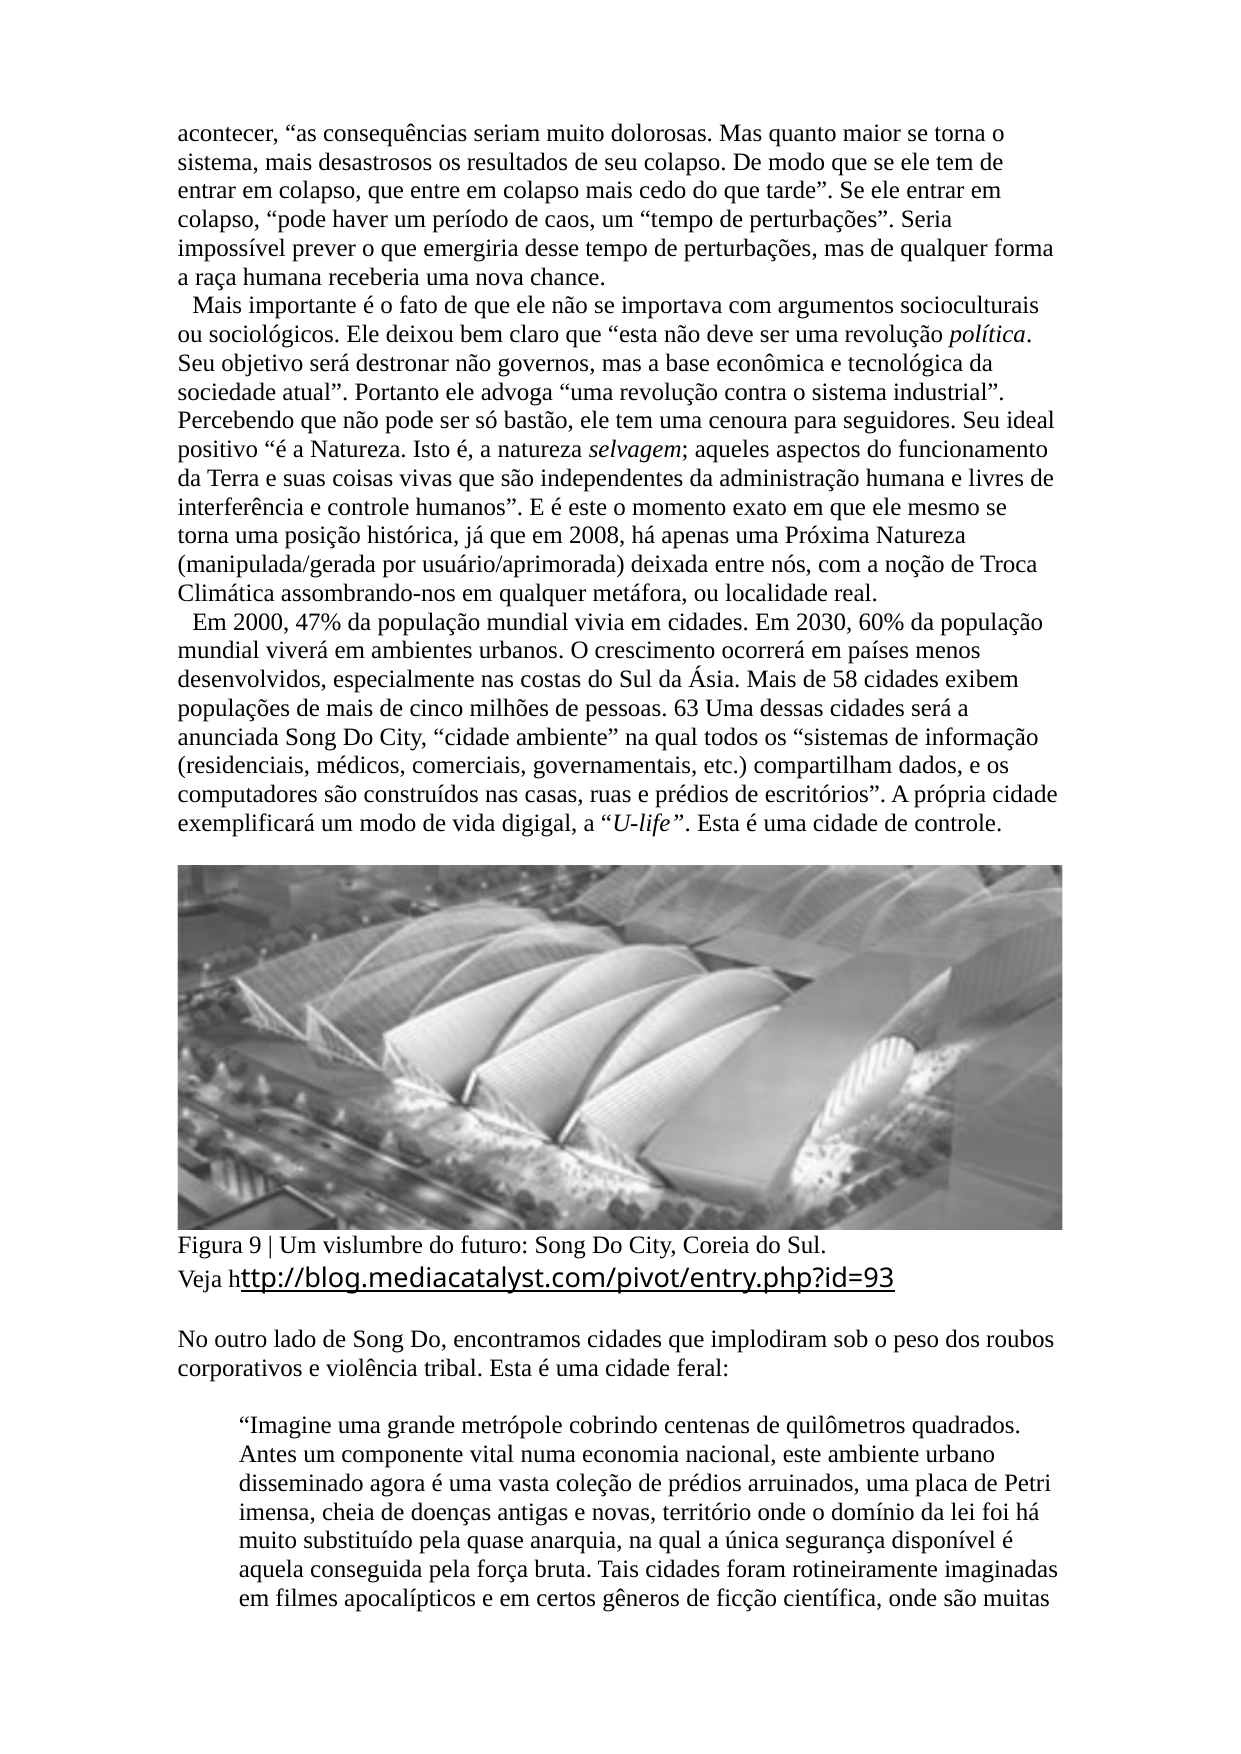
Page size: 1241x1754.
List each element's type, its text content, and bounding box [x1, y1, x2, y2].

text acontecer, “as consequências seriam muito dolorosas. Mas quanto maior se torna o sistema, mais desastrosos os resultados de seu colapso. De modo que se ele tem de entrar em colapso, que entre em colapso mais cedo do que tarde”. Se ele entrar em colapso, “pode haver um período de caos, um “tempo de perturbações”. Seria impossível prever o que emergiria desse tempo de perturbações, mas de qualquer forma a raça humana receberia uma nova chance. [177, 118, 1063, 291]
text Figura 9 | Um vislumbre do futuro: Song Do City, Coreia do Sul. [177, 1230, 1063, 1259]
text Veja http://blog.mediacatalyst.com/pivot/entry.php?id=93 [177, 1259, 1063, 1296]
text Mais importante é o fato de que ele não se importava com argumentos socioculturais ou sociológicos. Ele deixou bem claro que “esta não deve ser uma revolução política. Seu objetivo será destronar não governos, mas a base econômica e tecnológica da sociedade atual”. Portanto ele advoga “uma revolução contra o sistema industrial”. Percebendo que não pode ser só bastão, ele tem uma cenoura para seguidores. Seu ideal positivo “é a Natureza. Isto é, a natureza selvagem; aqueles aspectos do funcionamento da Terra e suas coisas vivas que são independentes da administração humana e livres de interferência e controle humanos”. E é este o momento exato em que ele mesmo se torna uma posição histórica, já que em 2008, há apenas uma Próxima Natureza (manipulada/gerada por usuário/aprimorada) deixada entre nós, com a noção de Troca Climática assombrando-nos em qualquer metáfora, ou localidade real. [177, 291, 1063, 607]
text No outro lado de Song Do, encontramos cidades que implodiram sob o peso dos roubos corporativos e violência tribal. Esta é uma cidade feral: [177, 1324, 1063, 1382]
text Em 2000, 47% da população mundial vivia em cidades. Em 2030, 60% da população mundial viverá em ambientes urbanos. O crescimento ocorrerá em países menos desenvolvidos, especialmente nas costas do Sul da Ásia. Mais de 58 cidades exibem populações de mais de cinco milhões de pessoas. 63 Uma dessas cidades será a anunciada Song Do City, “cidade ambiente” na qual todos os “sistemas de informação (residenciais, médicos, comerciais, governamentais, etc.) compartilham dados, e os computadores são construídos nas casas, ruas e prédios de escritórios”. A própria cidade exemplificará um modo de vida digigal, a “U-life”. Esta é uma cidade de controle. [177, 607, 1063, 837]
text “Imagine uma grande metrópole cobrindo centenas de quilômetros quadrados. Antes um componente vital numa economia nacional, este ambiente urbano disseminado agora é uma vasta coleção de prédios arruinados, uma placa de Petri imensa, cheia de doenças antigas e novas, território onde o domínio da lei foi há muito substituído pela quase anarquia, na qual a única segurança disponível é aquela conseguida pela força bruta. Tais cidades foram rotineiramente imaginadas em filmes apocalípticos e em certos gêneros de ficção científica, onde são muitas [238, 1411, 1063, 1612]
